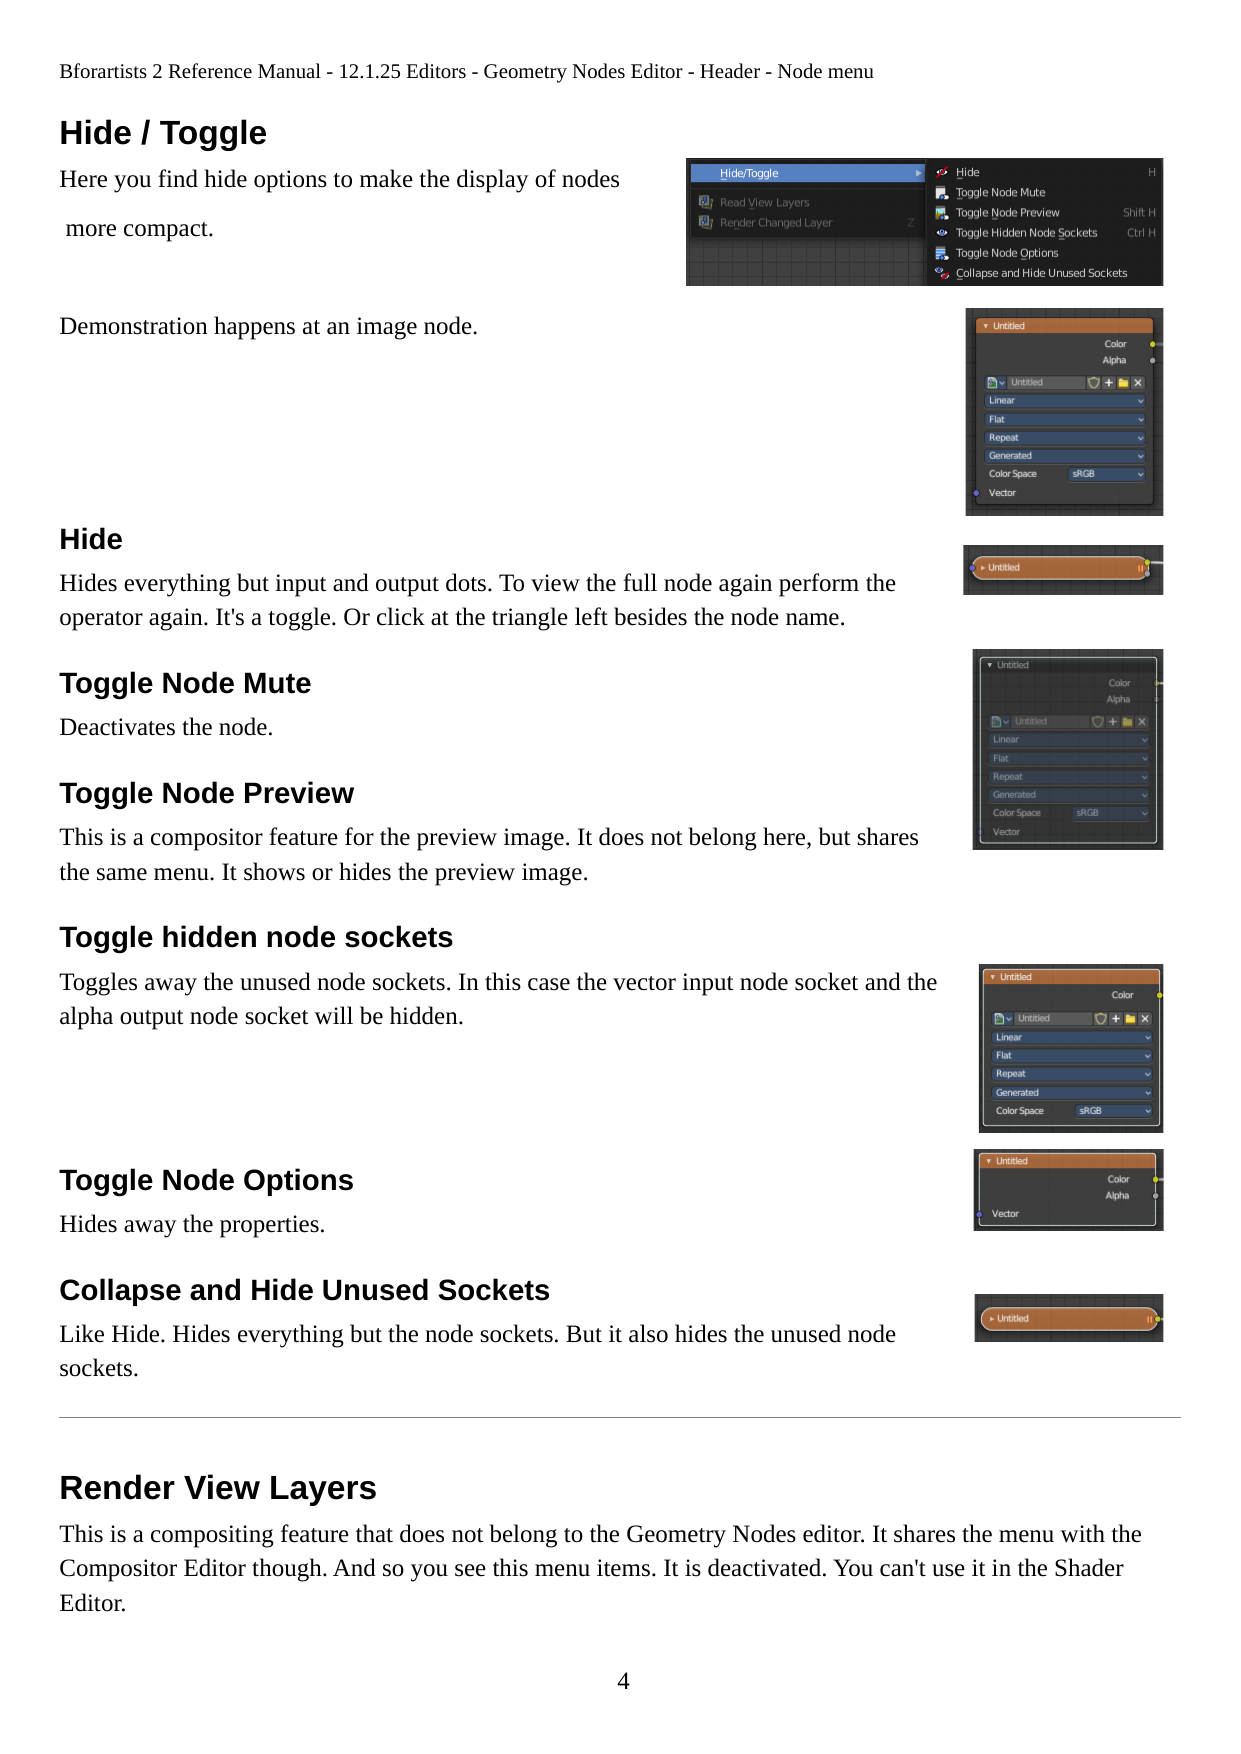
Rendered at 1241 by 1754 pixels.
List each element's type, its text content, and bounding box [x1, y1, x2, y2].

picture [974, 1294, 1164, 1342]
text Toggles away the unused node sockets. In this case the vector input node socket and the alpha output node socket will be hidden. [59, 967, 978, 1030]
text Demonstration happens at an image node. [59, 311, 965, 340]
subtitle [1164, 776, 1181, 810]
picture [978, 964, 1164, 1133]
text Like Hide. Hides everything but the node sockets. But it also hides the unused node sockets. [59, 1319, 1181, 1382]
text This is a compositor feature for the preview image. It does not belong here, but shares the same menu. It shows or hides the preview image. [59, 822, 1181, 886]
text Deactivates the node. [59, 712, 972, 741]
picture [972, 649, 1164, 850]
picture [973, 1149, 1164, 1231]
text Here you find hide options to make the display of nodes [59, 164, 686, 192]
text [1164, 213, 1181, 242]
text [1164, 712, 1181, 741]
subtitle Toggle Node Mute [59, 666, 972, 700]
picture [965, 308, 1164, 516]
subtitle [1164, 666, 1181, 700]
subtitle [1164, 1163, 1181, 1197]
subtitle Render View Layers [59, 1468, 1181, 1506]
text Hides everything but input and output dots. To view the full node again perform the operator again. It's a toggle. Or click at the triangle left besides the node name. [59, 568, 1181, 631]
text Hides away the properties. [59, 1209, 1181, 1238]
subtitle Toggle Node Options [59, 1163, 973, 1197]
subtitle Collapse and Hide Unused Sockets [59, 1273, 1181, 1307]
text This is a compositing feature that does not belong to the Geometry Nodes editor. It shares the menu with the Compositor Editor though. And so you see this menu items. It is deactivated. You can't use it in the Shader Editor. [59, 1519, 1181, 1616]
picture [963, 545, 1164, 595]
picture [686, 158, 1164, 286]
subtitle Toggle hidden node sockets [59, 920, 1181, 954]
text more compact. [59, 213, 686, 242]
subtitle Toggle Node Preview [59, 776, 972, 810]
subtitle Hide [59, 522, 1181, 556]
subtitle Hide / Toggle [59, 113, 1181, 151]
